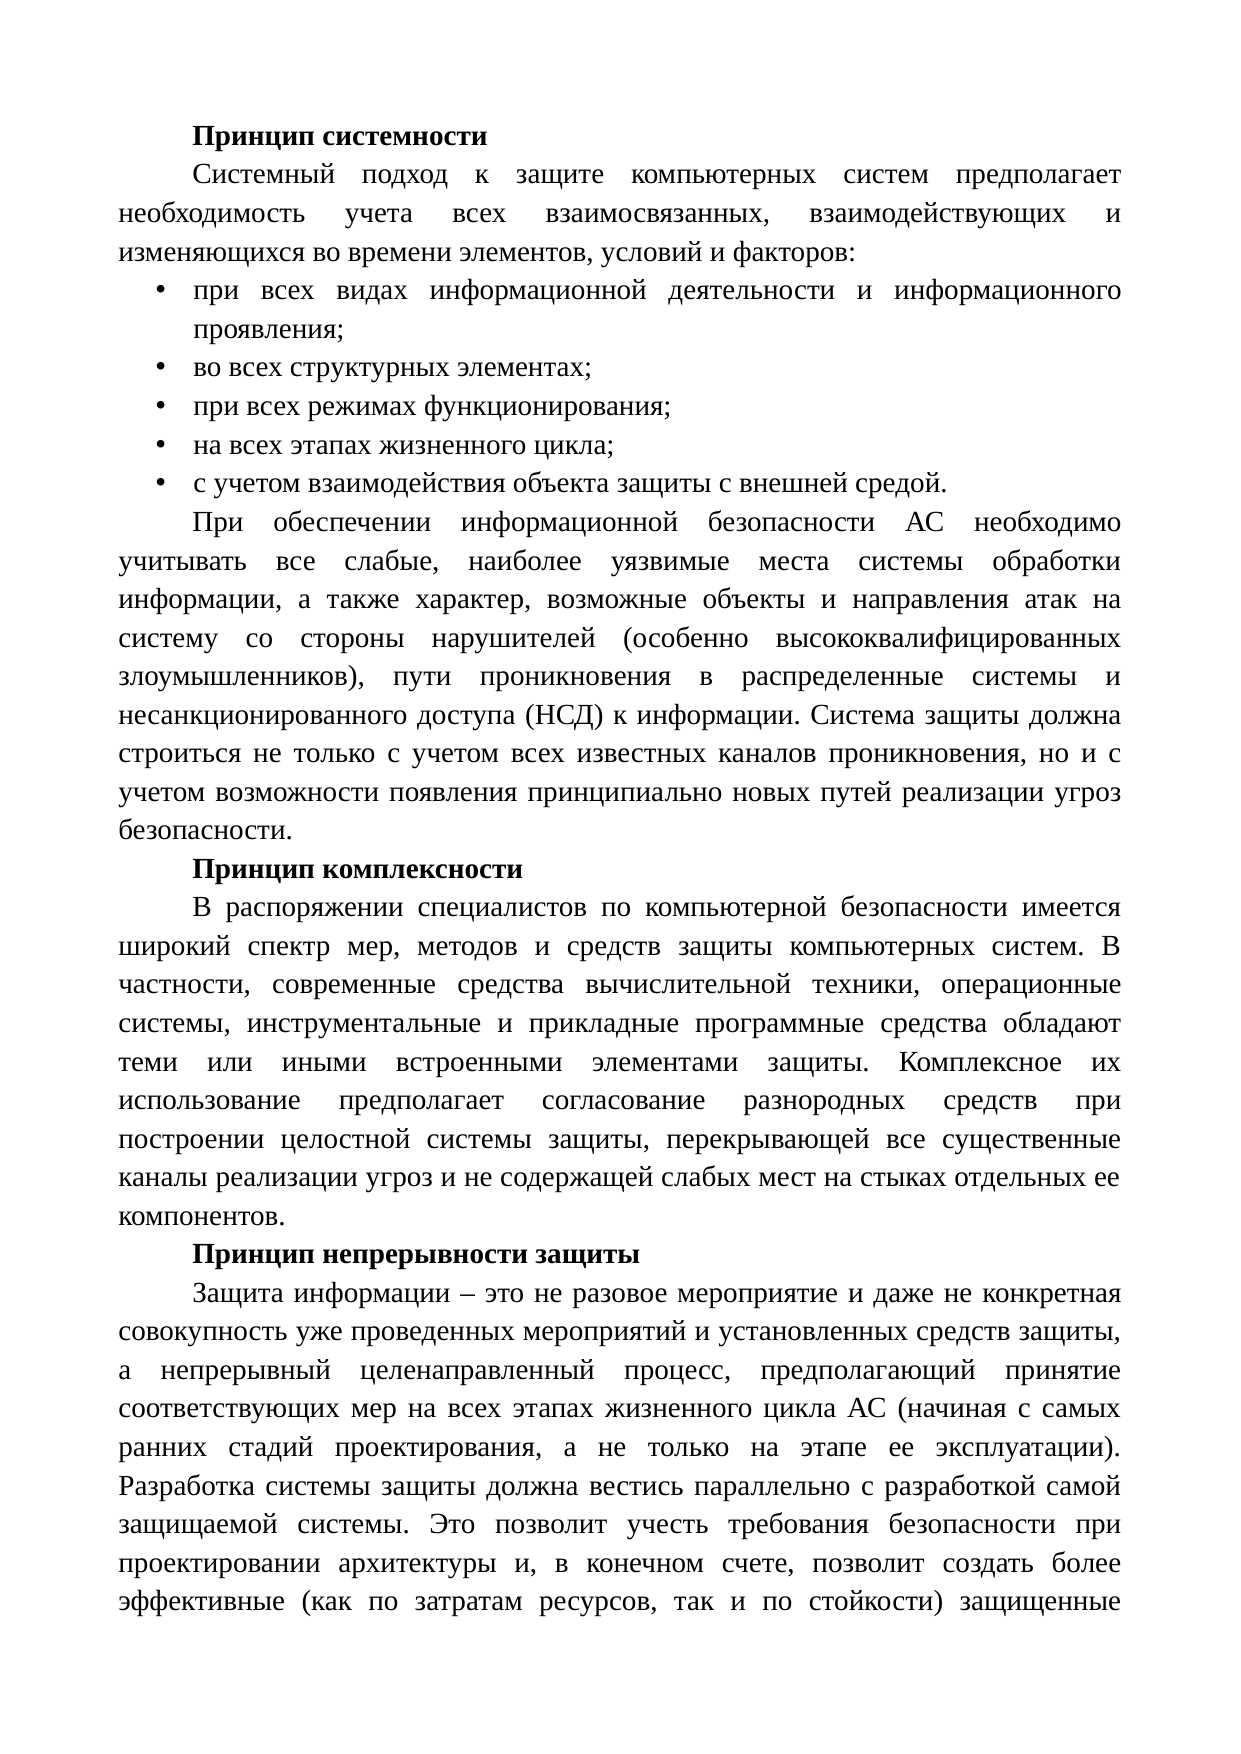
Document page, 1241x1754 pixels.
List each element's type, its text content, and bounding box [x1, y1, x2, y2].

list с учетом взаимодействия объекта защиты с внешней средой. [156, 465, 1122, 499]
list при всех видах информационной деятельности и информационного проявления; [156, 272, 1122, 344]
list во всех структурных элементах; [156, 349, 1122, 383]
text Системный подход к защите компьютерных систем предполагает необходимость учета всех взаимосвязанных, взаимодействующих и изменяющихся во времени элементов, условий и факторов: [118, 157, 1122, 267]
text Принцип комплексности [118, 851, 1122, 884]
list на всех этапах жизненного цикла; [156, 427, 1122, 460]
text Защита информации – это не разовое мероприятие и даже не конкретная совокупность уже проведенных мероприятий и установленных средств защиты, а непрерывный целенаправленный процесс, предполагающий принятие соответствующих мер на всех этапах жизненного цикла АС (начиная с самых ранних стадий проектирования, а не только на этапе ее эксплуатации). Разработка системы защиты должна вестись параллельно с разработкой самой защищаемой системы. Это позволит учесть требования безопасности при проектировании архитектуры и, в конечном счете, позволит создать более эффективные (как по затратам ресурсов, так и по стойкости) защищенные [118, 1275, 1122, 1617]
text Принцип системности [118, 118, 1122, 152]
text При обеспечении информационной безопасности АС необходимо учитывать все слабые, наиболее уязвимые места системы обработки информации, а также характер, возможные объекты и направления атак на систему со стороны нарушителей (особенно высококвалифицированных злоумышленников), пути проникновения в распределенные системы и несанкционированного доступа (НСД) к информации. Система защиты должна строиться не только с учетом всех известных каналов проникновения, но и с учетом возможности появления принципиально новых путей реализации угроз безопасности. [118, 504, 1122, 846]
text Принцип непрерывности защиты [118, 1236, 1122, 1270]
list при всех режимах функционирования; [156, 388, 1122, 422]
text В распоряжении специалистов по компьютерной безопасности имеется широкий спектр мер, методов и средств защиты компьютерных систем. В частности, современные средства вычислительной техники, операционные системы, инструментальные и прикладные программные средства обладают теми или иными встроенными элементами защиты. Комплексное их использование предполагает согласование разнородных средств при построении целостной системы защиты, перекрывающей все существенные каналы реализации угроз и не содержащей слабых мест на стыках отдельных ее компонентов. [118, 889, 1122, 1231]
